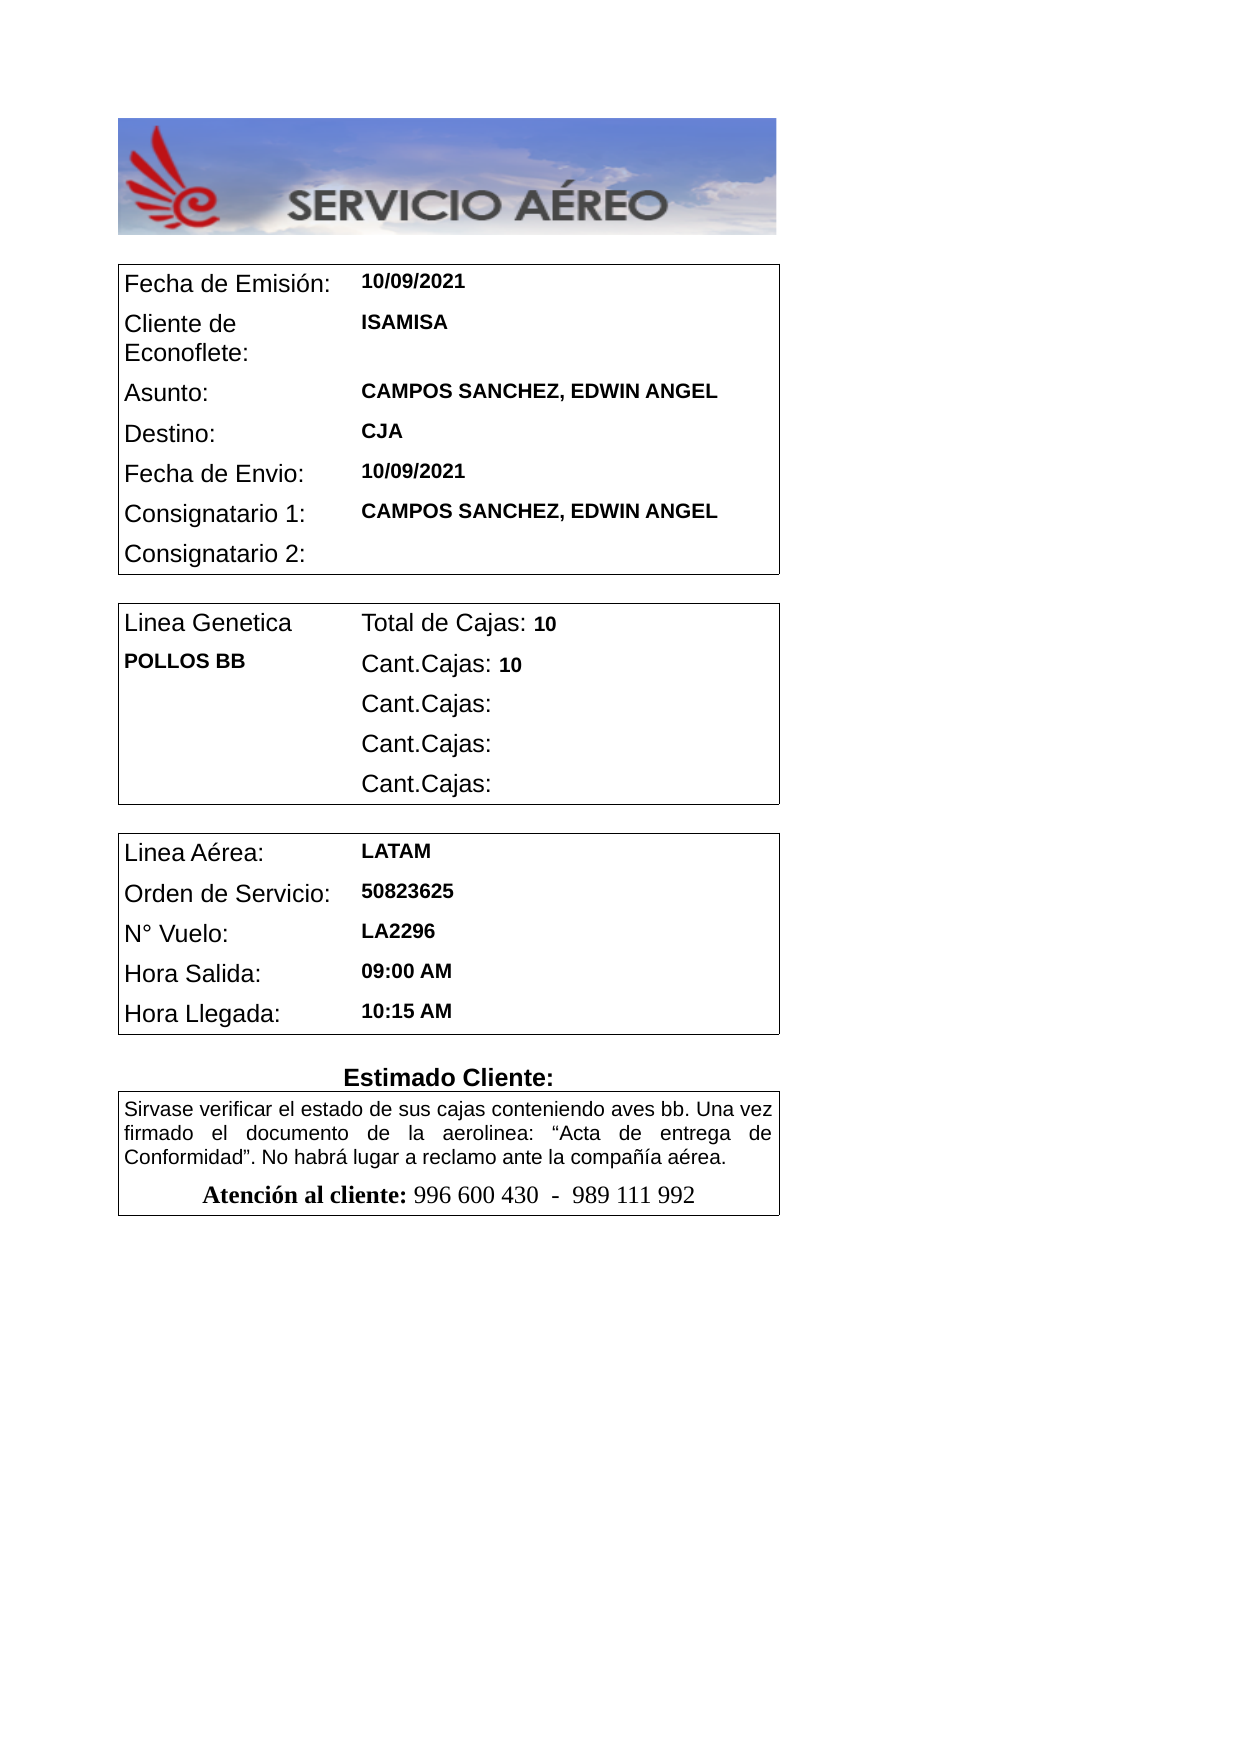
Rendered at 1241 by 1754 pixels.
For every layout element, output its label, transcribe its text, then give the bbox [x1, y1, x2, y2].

table_cell Cant.Cajas: 10 [356, 643, 779, 683]
table_cell [356, 534, 779, 574]
table_cell [119, 683, 356, 723]
table_cell [356, 575, 779, 603]
table_cell Linea Genetica [119, 604, 356, 643]
table_cell N° Vuelo: [119, 913, 356, 953]
table_cell 50823625 [356, 873, 779, 913]
table_cell [118, 575, 356, 603]
picture [118, 118, 777, 235]
table_cell Sirvase verificar el estado de sus cajas conteniendo aves bb. Una vez firmado el documento de la aerolinea: “Acta de entrega de Conformidad”. No habrá lugar a reclamo ante la compañía aérea. [119, 1092, 779, 1175]
table_cell Orden de Servicio: [119, 873, 356, 913]
table_cell Estimado Cliente: [118, 1035, 779, 1091]
table_cell 10:15 AM [356, 994, 779, 1034]
table_cell Cliente de Econoflete: [119, 304, 356, 373]
table_cell [119, 764, 356, 804]
table_cell Hora Salida: [119, 953, 356, 993]
table_cell Destino: [119, 413, 356, 453]
table_cell Consignatario 2: [119, 534, 356, 574]
table_cell Atención al cliente: 996 600 430 - 989 111 992 [119, 1175, 779, 1215]
table_header 10/09/2021 [356, 265, 779, 304]
table_cell Asunto: [119, 373, 356, 413]
table_cell LATAM [356, 834, 779, 873]
table_cell CAMPOS SANCHEZ, EDWIN ANGEL [356, 493, 779, 533]
table_cell CJA [356, 413, 779, 453]
table_cell Total de Cajas: 10 [356, 604, 779, 643]
table_cell CAMPOS SANCHEZ, EDWIN ANGEL [356, 373, 779, 413]
table_cell [119, 723, 356, 763]
table_cell [356, 805, 779, 833]
table_cell ISAMISA [356, 304, 779, 373]
table_cell LA2296 [356, 913, 779, 953]
table_cell Cant.Cajas: [356, 683, 779, 723]
table_header Fecha de Emisión: [119, 265, 356, 304]
table_cell Hora Llegada: [119, 994, 356, 1034]
table_cell 10/09/2021 [356, 453, 779, 493]
table_cell Cant.Cajas: [356, 723, 779, 763]
table_cell [118, 805, 356, 833]
table_cell POLLOS BB [119, 643, 356, 683]
table_cell 09:00 AM [356, 953, 779, 993]
table_cell Consignatario 1: [119, 493, 356, 533]
table_cell Fecha de Envio: [119, 453, 356, 493]
table_cell Cant.Cajas: [356, 764, 779, 804]
table_cell Linea Aérea: [119, 834, 356, 873]
